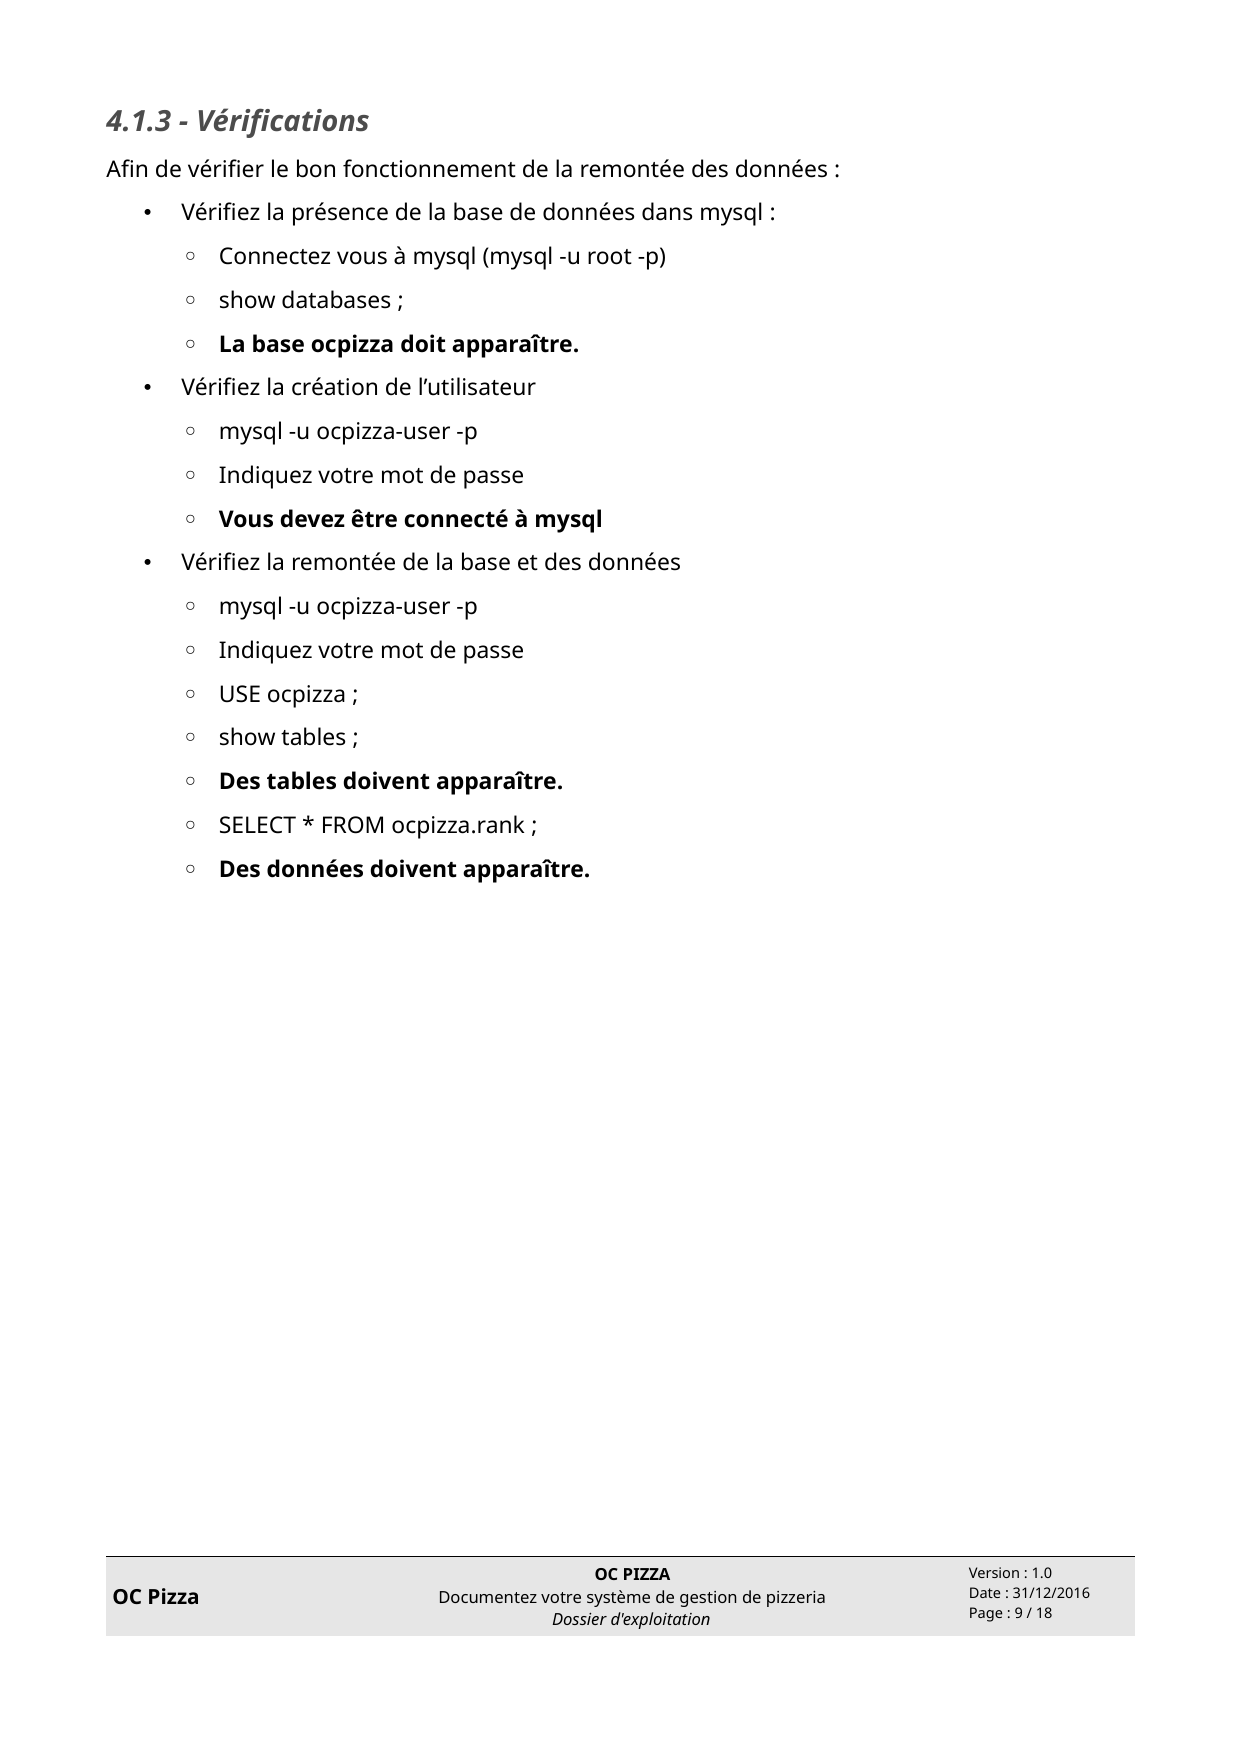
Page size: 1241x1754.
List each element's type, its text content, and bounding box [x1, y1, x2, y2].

list USE ocpizza ; [181, 677, 1134, 709]
list SELECT * FROM ocpizza.rank ; [181, 809, 1134, 840]
list show databases ; [181, 284, 1134, 315]
list Vérifiez la présence de la base de données dans mysql : [144, 196, 1134, 227]
list Des tables doivent apparaître. [181, 765, 1134, 796]
text Afin de vérifier le bon fonctionnement de la remontée des données : [106, 152, 1134, 184]
list Vérifiez la remontée de la base et des données [144, 546, 1134, 577]
list mysql -u ocpizza-user -p [181, 415, 1134, 446]
list Indiquez votre mot de passe [181, 459, 1134, 490]
subtitle Vérifications [106, 100, 1134, 140]
list Vérifiez la création de l’utilisateur [144, 371, 1134, 402]
list Vous devez être connecté à mysql [181, 502, 1134, 534]
list mysql -u ocpizza-user -p [181, 590, 1134, 621]
list La base ocpizza doit apparaître. [181, 327, 1134, 359]
list Connectez vous à mysql (mysql -u root -p) [181, 240, 1134, 271]
list show tables ; [181, 721, 1134, 752]
list Des données doivent apparaître. [181, 852, 1134, 884]
list Indiquez votre mot de passe [181, 634, 1134, 665]
